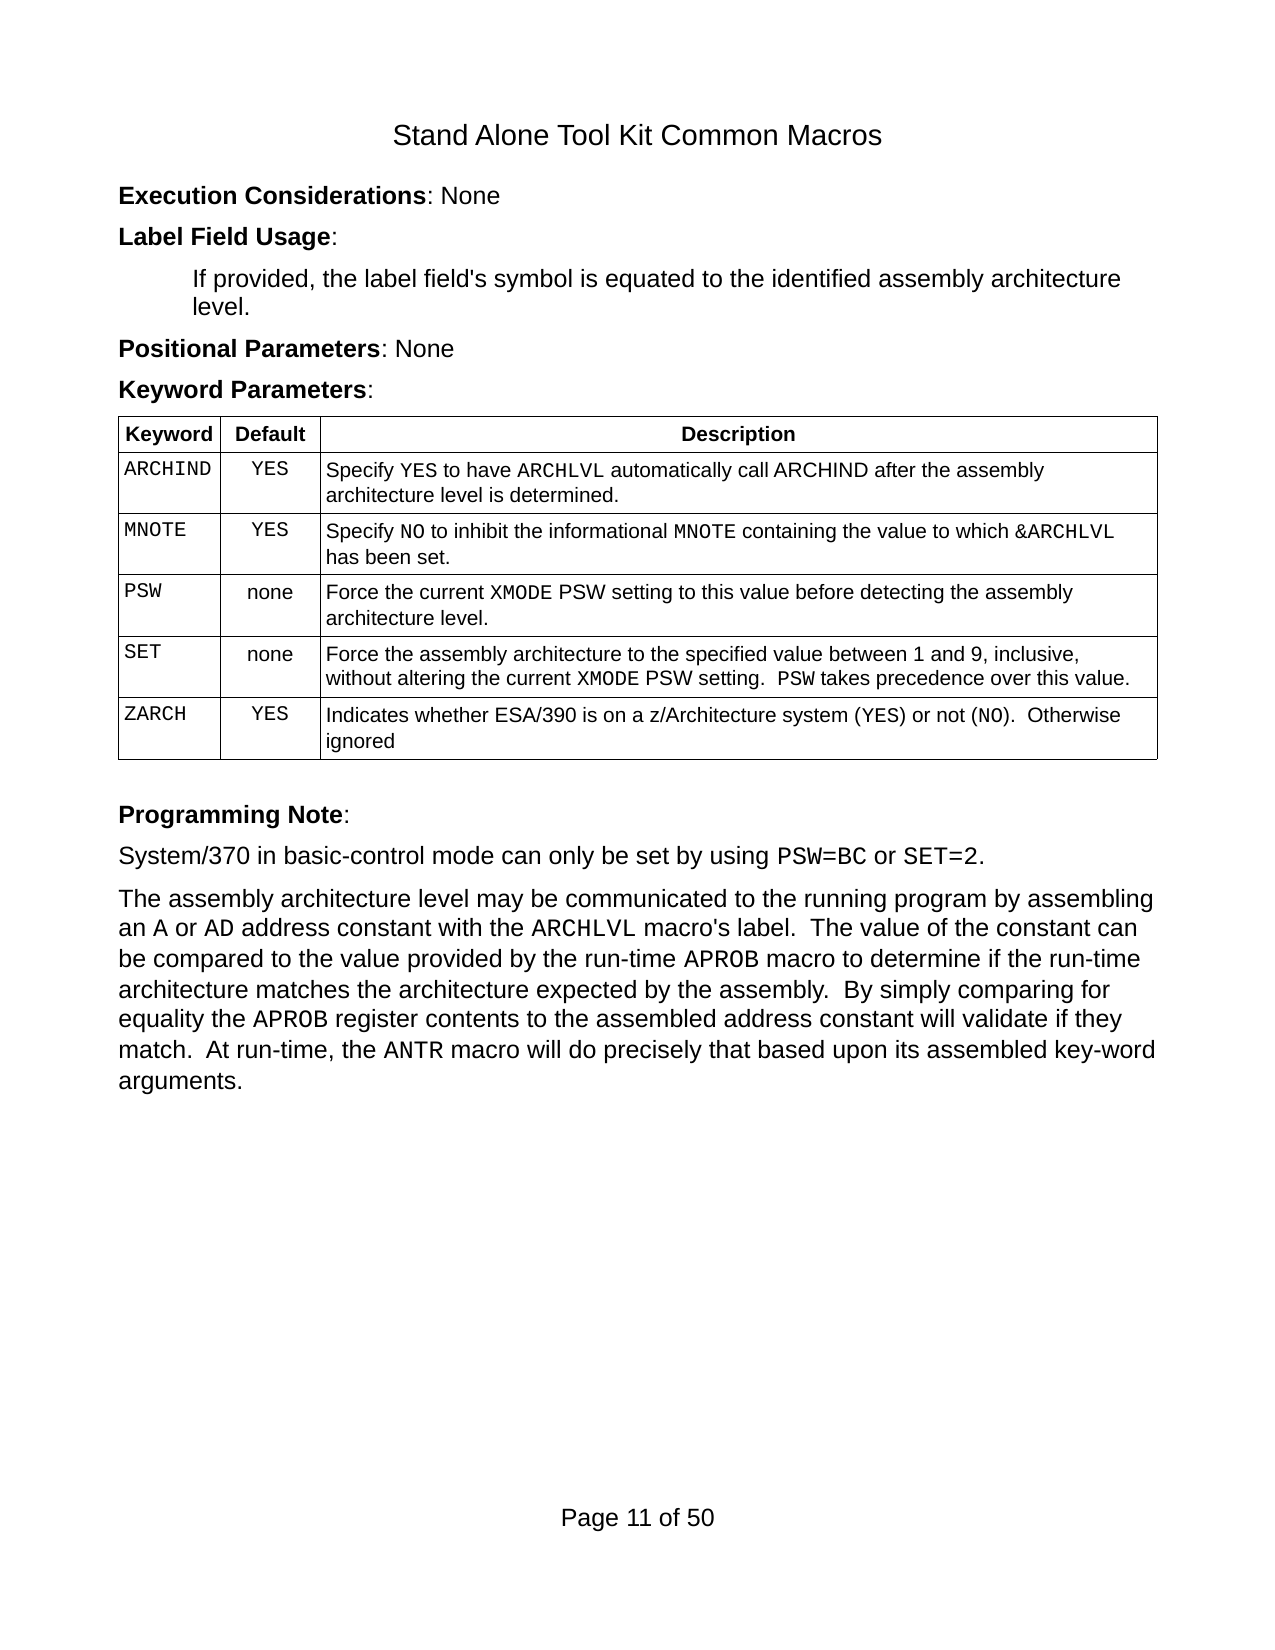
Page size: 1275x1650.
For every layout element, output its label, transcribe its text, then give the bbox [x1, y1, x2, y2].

table_cell none [221, 575, 320, 636]
table_cell Force the current XMODE PSW setting to this value before detecting the assembly architecture level. [321, 575, 1157, 636]
table_cell SET [119, 637, 220, 697]
table_cell YES [221, 453, 320, 513]
table_header Keyword [119, 417, 220, 452]
table_cell YES [221, 514, 320, 574]
text Programming Note: [118, 800, 1157, 828]
text The assembly architecture level may be communicated to the running program by assembling an A or AD address constant with the ARCHLVL macro's label. The value of the constant can be compared to the value provided by the run-time APROB macro to determine if the run-time architecture matches the architecture expected by the assembly. By simply comparing for equality the APROB register contents to the assembled address constant will validate if they match. At run-time, the ANTR macro will do precisely that based upon its assembled key-word arguments. [118, 884, 1157, 1094]
table_cell ZARCH [119, 698, 220, 758]
table_cell MNOTE [119, 514, 220, 574]
table_cell Indicates whether ESA/390 is on a z/Architecture system (YES) or not (NO). Otherwise ignored [321, 698, 1157, 758]
table_cell none [221, 637, 320, 697]
table_cell PSW [119, 575, 220, 636]
text System/370 in basic-control mode can only be set by using PSW=BC or SET=2. [118, 841, 1157, 872]
table_cell Force the assembly architecture to the specified value between 1 and 9, inclusive, without altering the current XMODE PSW setting. PSW takes precedence over this value. [321, 637, 1157, 697]
text Positional Parameters: None [118, 334, 1157, 362]
text If provided, the label field's symbol is equated to the identified assembly architecture level. [192, 264, 1157, 321]
table_header Description [321, 417, 1157, 452]
table_cell Specify NO to inhibit the informational MNOTE containing the value to which &ARCHLVL has been set. [321, 514, 1157, 574]
table_cell ARCHIND [119, 453, 220, 513]
table_cell Specify YES to have ARCHLVL automatically call ARCHIND after the assembly architecture level is determined. [321, 453, 1157, 513]
text Execution Considerations: None [118, 181, 1157, 210]
text Keyword Parameters: [118, 375, 1157, 404]
table_header Default [221, 417, 320, 452]
table_cell YES [221, 698, 320, 758]
text Label Field Usage: [118, 222, 1157, 251]
